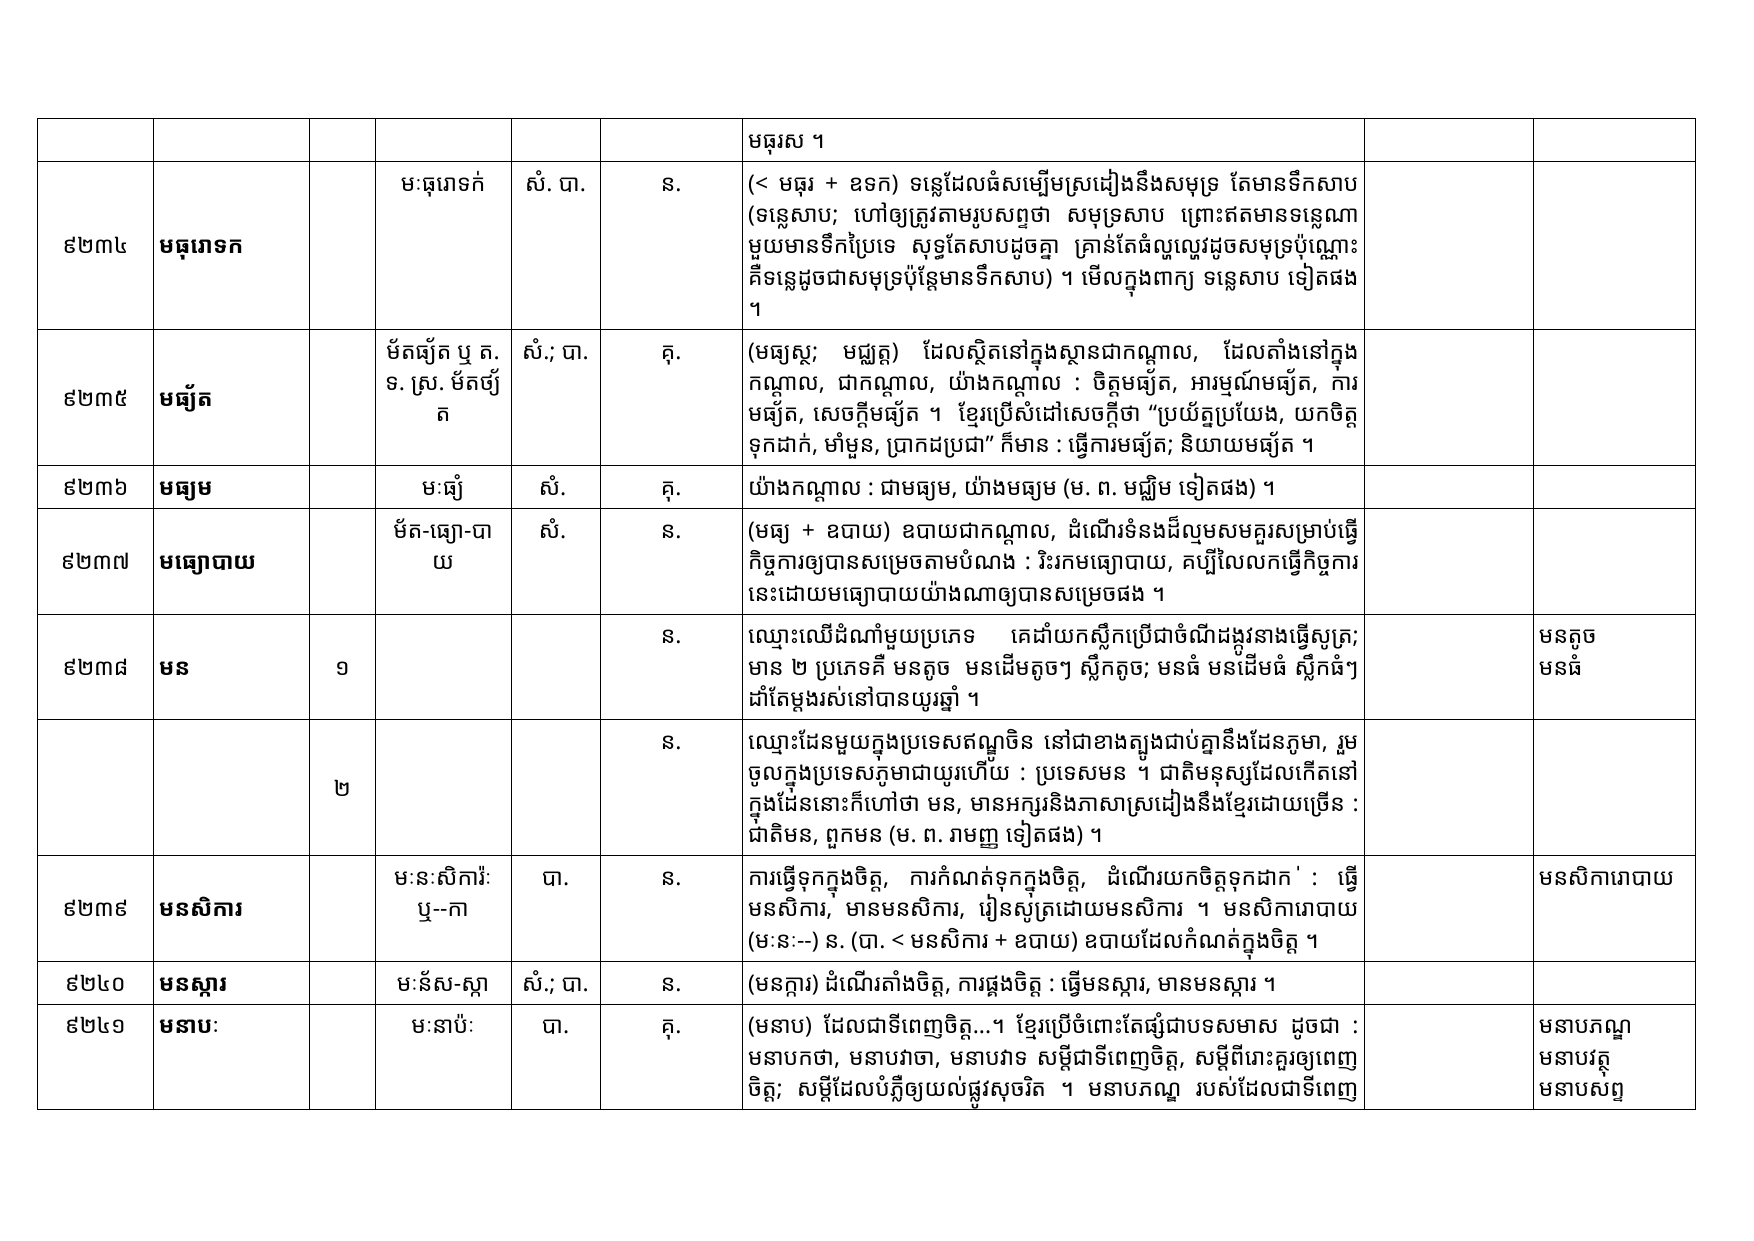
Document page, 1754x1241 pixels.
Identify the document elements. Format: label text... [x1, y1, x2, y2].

table_cell [1365, 1005, 1533, 1109]
table_cell [376, 720, 511, 855]
table_cell មធុរស ។ [743, 119, 1364, 161]
table_cell ឈ្មោះ​ដែន​មួយ​ក្នុង​ប្រទេស​ឥណ្ឌូចិន នៅ​ជា​ខាង​ត្បូង​ជាប់​គ្នា​នឹង​ដែន​ភូមា, រួម​ចូល​ក្នុង​ប្រទេស​ភូមា​ជា​យូរ​ហើយ : ប្រទេស​មន ។ ជាតិ​មនុស្ស​ដែល​កើត​នៅ​ក្នុង​ដែន​នោះ​ក៏​ហៅ​ថា មន, មាន​អក្សរ​និង​ភាសា​ស្រដៀង​នឹង​ខ្មែរ​ដោយ​ច្រើន : ជាតិ​មន, ពួក​មន (ម. ព. រាមញ្ញ ទៀត​ផង) ។ [743, 720, 1364, 855]
table_cell មធ្យោបាយ [154, 509, 309, 613]
table_cell [1365, 720, 1533, 855]
table_cell [154, 720, 309, 855]
table_cell [154, 119, 309, 161]
table_cell [601, 119, 742, 161]
table_cell ការ​ធ្វើ​ទុក​ក្នុង​ចិត្ត, ការ​កំណត់​ទុក​ក្នុង​ចិត្ត, ដំណើរ​យក​ចិត្ត​ទុក​ដាក់ : ធ្វើ​មនសិការ, មាន​មនសិការ, រៀន​សូត្រ​ដោយ​មនសិការ​ ។ មនសិការោ​បាយ (មៈនៈ--) ន. (បា. < មនសិការ + ឧបាយ) ឧបាយ​ដែល​កំណត់​ក្នុង​ចិត្ត ។ [743, 856, 1364, 961]
table_cell ៩២៣៧ [38, 509, 153, 613]
table_cell គុ. [601, 1005, 742, 1109]
table_cell ៩២៣៩ [38, 856, 153, 961]
table_cell [376, 119, 511, 161]
table_cell មន​តូច មន​ធំ [1534, 615, 1695, 719]
table_cell ន. [601, 162, 742, 329]
table_cell [512, 615, 600, 719]
table_cell [1534, 466, 1695, 508]
table_cell ១ [310, 615, 375, 719]
table_cell សំ. [512, 466, 600, 508]
table_cell ៩២៤០ [38, 962, 153, 1003]
table_cell [1534, 720, 1695, 855]
table_cell [38, 119, 153, 161]
table_cell បា. [512, 856, 600, 961]
table_cell សំ.; បា. [512, 962, 600, 1003]
table_cell ៩២៣៥ [38, 330, 153, 465]
table_cell សំ. [512, 509, 600, 613]
table_cell [310, 119, 375, 161]
table_cell [1365, 119, 1533, 161]
table_cell មៈធុរោទក់ [376, 162, 511, 329]
table_cell [1365, 162, 1533, 329]
table_cell (< មធុរ + ឧទក) ទន្លេ​ដែល​ធំ​សម្បើម​ស្រដៀង​នឹង​សមុទ្រ តែ​មាន​ទឹក​សាប (ទន្លេ​សាប; ហៅ​ឲ្យ​ត្រូវ​តាម​រូប​សព្ទ​ថា សមុទ្រ​សាប ព្រោះ​ឥត​មាន​ទន្លេ​ណា​មួយ​មាន​ទឹក​ប្រៃ​ទេ សុទ្ធ​តែ​សាប​ដូច​គ្នា គ្រាន់​តែ​ធំ​ល្ហល្ហេវ​ដូច​សមុទ្រ​ប៉ុណ្ណោះ គឺ​ទន្លេ​ដូច​ជា​សមុទ្រ​ប៉ុន្តែ​មាន​ទឹក​សាប) ។ មើល​ក្នុង​ពាក្យ ទន្លេ​សាប ទៀត​ផង ។ [743, 162, 1364, 329]
table_cell ឈ្មោះ​ឈើ​ដំណាំ​មួយ​ប្រភេទ គេ​ដាំ​យក​ស្លឹក​ប្រើ​ជា​ចំណី​ដង្កូវ​នាង​ធ្វើ​សូត្រ; មាន ២ ប្រភេទ​គឺ មន​តូច មន​ដើម​តូច​ៗ ស្លឹក​តូច; មន​ធំ មន​ដើម​ធំ ស្លឹក​ធំ​ៗ ដាំ​តែ​ម្ដង​រស់​នៅ​បាន​យូរ​ឆ្នាំ ។ [743, 615, 1364, 719]
table_cell [1534, 162, 1695, 329]
table_cell មៈនាប៉ៈ [376, 1005, 511, 1109]
table_cell (មនក្ការ) ដំណើរ​តាំង​ចិត្ត, ការ​ផ្គង​ចិត្ត : ធ្វើ​មនស្ការ, មាន​មនស្ការ ។ [743, 962, 1364, 1003]
table_cell ៩២៣៨ [38, 615, 153, 719]
table_cell [1534, 330, 1695, 465]
table_cell សំ. បា. [512, 162, 600, 329]
table_cell [376, 615, 511, 719]
table_cell ន. [601, 856, 742, 961]
table_cell [1534, 962, 1695, 1003]
table_cell [310, 162, 375, 329]
table_cell (មធ្យ + ឧបាយ) ឧបាយ​ជា​កណ្ដាល, ដំណើរ​ទំនង​ដ៏​ល្មម​សម​គួរ​សម្រាប់​ធ្វើ​កិច្ចការ​ឲ្យ​បាន​សម្រេច​តាម​បំណង : រិះ​រក​មធ្យោបាយ, គប្បី​លៃលក​ធ្វើ​កិច្ចការ​នេះ​ដោយ​មធ្យោបាយ​យ៉ាង​ណា​ឲ្យ​បាន​សម្រេច​ផង ។ [743, 509, 1364, 613]
table_cell យ៉ាង​កណ្ដាល : ជា​មធ្យម, យ៉ាង​មធ្យម (ម. ព. មជ្ឈិម ទៀត​ផង) ។ [743, 466, 1364, 508]
table_cell ន. [601, 962, 742, 1003]
table_cell [38, 720, 153, 855]
table_cell មធ្យ័ត [154, 330, 309, 465]
table_cell ម័ត-ធ្យោ-បា យ [376, 509, 511, 613]
table_cell គុ. [601, 330, 742, 465]
table_cell ៩២៣៤ [38, 162, 153, 329]
table_cell មធុរោទក [154, 162, 309, 329]
table_cell [1534, 119, 1695, 161]
table_cell បា. [512, 1005, 600, 1109]
table_cell [310, 856, 375, 961]
table_cell [1365, 962, 1533, 1003]
table_cell មន [154, 615, 309, 719]
table_cell ៩២៣៦ [38, 466, 153, 508]
table_cell មនាប​ភណ្ឌ មនាប​វត្ថុ មនាប​សព្ទ [1534, 1005, 1695, 1109]
table_cell [1365, 856, 1533, 961]
table_cell ៩២៤១ [38, 1005, 153, 1109]
table_cell គុ. [601, 466, 742, 508]
table_cell មធ្យម [154, 466, 309, 508]
table_cell មនស្ការ [154, 962, 309, 1003]
table_cell សំ.; បា. [512, 330, 600, 465]
table_cell មៈនៈសិការ៉ៈ ឬ--កា [376, 856, 511, 961]
table_cell [1365, 509, 1533, 613]
table_cell ន. [601, 509, 742, 613]
table_cell (មធ្យស្ថ; មជ្ឈត្ត) ដែល​ស្ថិត​នៅ​ក្នុង​ស្ថាន​ជា​កណ្ដាល, ដែល​តាំង​នៅ​ក្នុង​កណ្ដាល, ជា​កណ្ដាល, យ៉ាង​កណ្ដាល : ចិត្ត​មធ្យ័ត, អារម្មណ៍​មធ្យ័ត, ការ​មធ្យ័ត, សេចក្ដី​មធ្យ័ត ។ ខ្មែរ​ប្រើ​សំដៅ​សេចក្ដី​ថា “ប្រយ័ត្នប្រយែង, យក​ចិត្ត​ទុក​ដាក់, មាំមួន, ប្រាកដ​ប្រជា” ក៏​មាន : ធ្វើ​ការ​មធ្យ័ត; និយាយ​មធ្យ័ត ។ [743, 330, 1364, 465]
table_cell [1534, 509, 1695, 613]
table_cell (មនាប) ដែល​ជា​ទី​ពេញ​ចិត្ត...។ ខ្មែរ​ប្រើ​ចំពោះ​តែ​ផ្សំ​ជា​បទ​សមាស ដូច​ជា : មនាប​កថា, មនាប​វាចា, មនាប​វាទ សម្ដី​ជា​ទី​ពេញ​ចិត្ត, សម្ដី​ពីរោះ​គួរ​ឲ្យ​ពេញ​ចិត្ត; សម្ដី​ដែល​បំភ្លឺ​ឲ្យ​យល់​ផ្លូវ​សុចរិត ។ មនាប​ភណ្ឌ របស់​ដែល​ជា​ទី​ពេញ​ចិត្ត, ទ្រព្យ​សំឡាញ់ ។ មនាប​វត្ថុ វត្ថុ​ជា​ទី​ពេញ​ចិត្ត ។ មនាប​សព្ទ សំឡេង​ជា​ទី​ពេញ​ចិត្ត, សូរ​សព្ទ​ពីរោះ ។ល។ [743, 1005, 1364, 1109]
table_cell មៈធ្យំ [376, 466, 511, 508]
table_cell [310, 1005, 375, 1109]
table_cell [310, 330, 375, 465]
table_cell ន. [601, 615, 742, 719]
table_cell [1365, 466, 1533, 508]
table_cell មនសិការោបាយ [1534, 856, 1695, 961]
table_cell មនាបៈ [154, 1005, 309, 1109]
table_cell [1365, 330, 1533, 465]
table_cell [310, 962, 375, 1003]
table_cell [512, 720, 600, 855]
table_cell ម័តធ្យ័ត ឬ ត. ទ. ស្រ. ម័តថ្យ័ត [376, 330, 511, 465]
table_cell [1365, 615, 1533, 719]
table_cell [310, 509, 375, 613]
table_cell [310, 466, 375, 508]
table_cell ន. [601, 720, 742, 855]
table_cell ២ [310, 720, 375, 855]
table_cell មៈន័ស-ស្កា [376, 962, 511, 1003]
table_cell មនសិការ [154, 856, 309, 961]
table_cell [512, 119, 600, 161]
